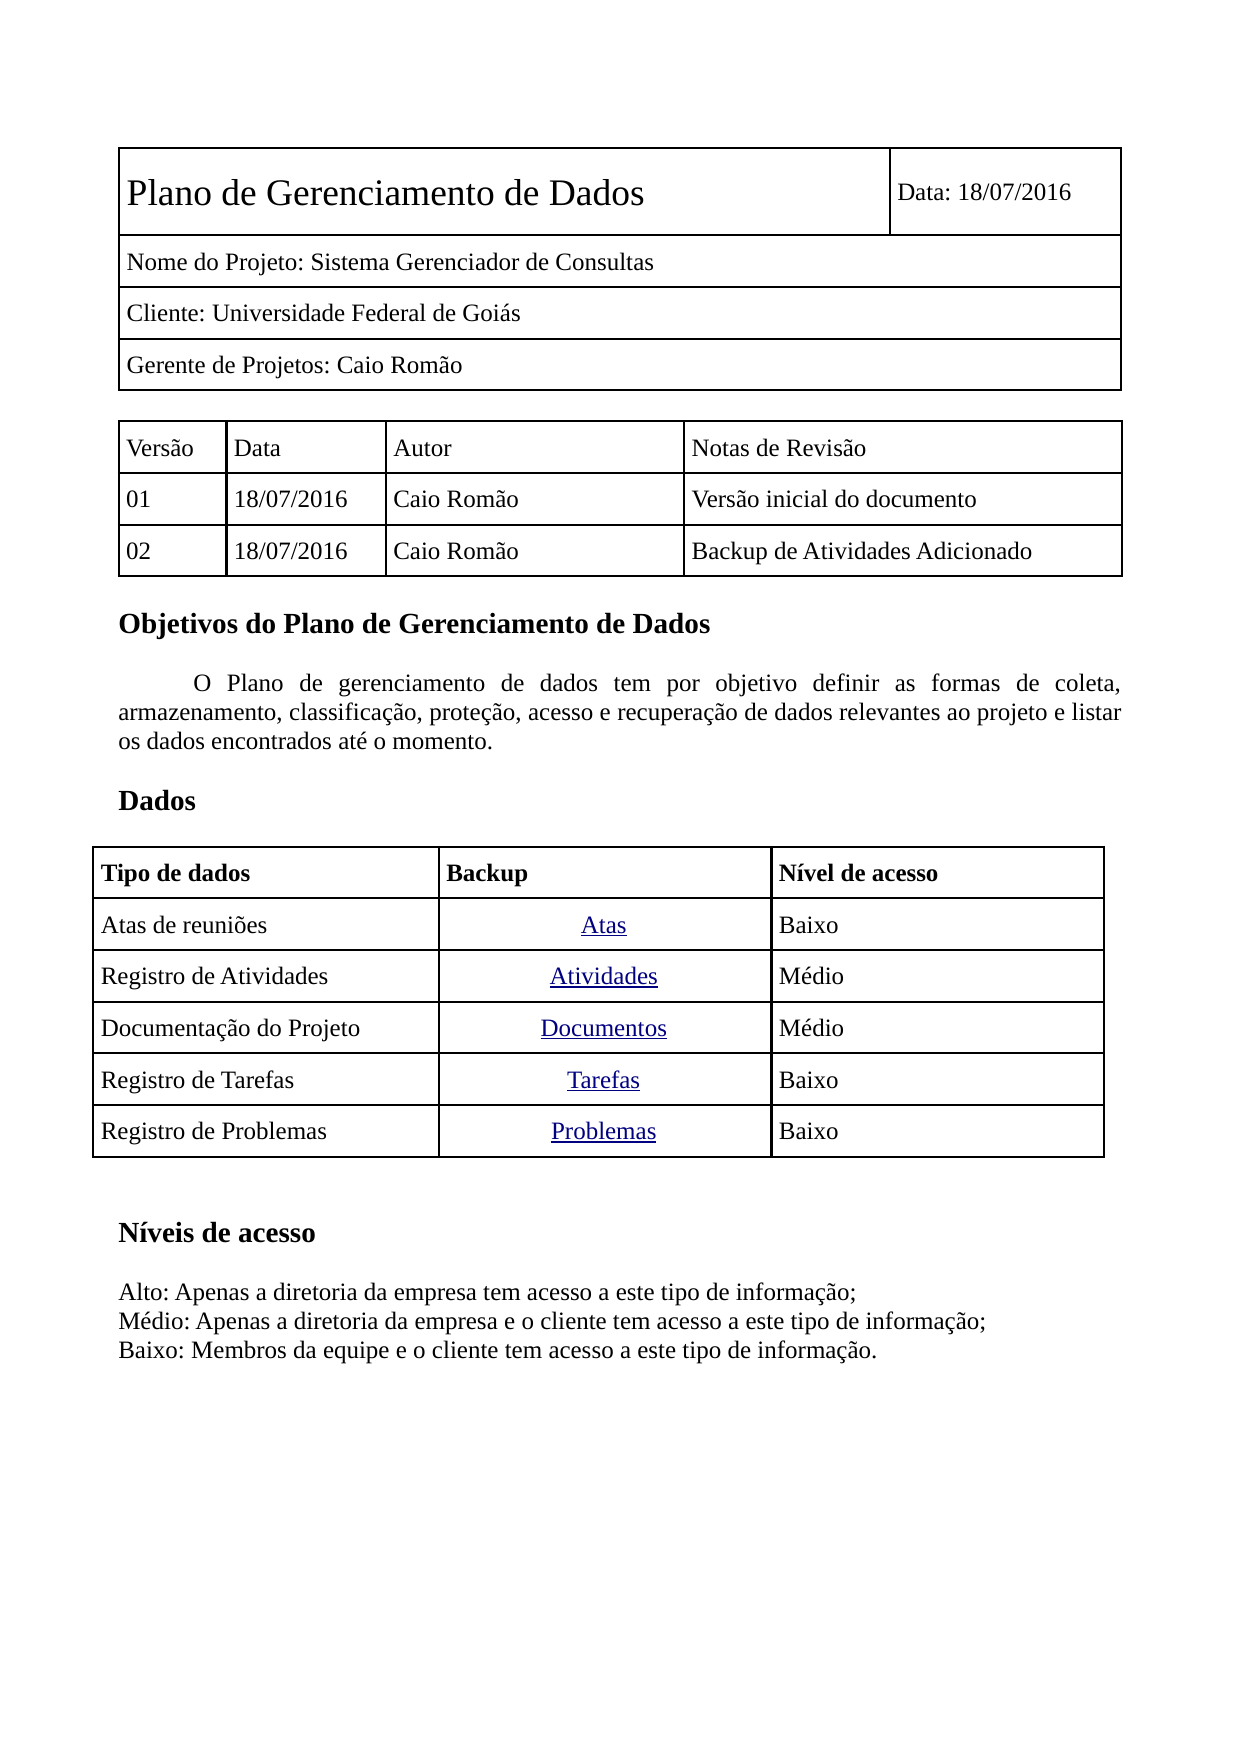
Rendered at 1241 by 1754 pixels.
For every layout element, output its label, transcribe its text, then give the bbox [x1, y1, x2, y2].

table_cell Documentos [440, 1003, 770, 1052]
table_cell Caio Romão [387, 526, 683, 575]
table_cell Atividades [440, 951, 770, 1001]
table_cell 18/07/2016 [228, 474, 385, 523]
table_header Data: 18/07/2016 [891, 149, 1120, 234]
text Objetivos do Plano de Gerenciamento de Dados [118, 606, 1122, 639]
table_header Tipo de dados [94, 848, 438, 897]
table_cell Médio [773, 1003, 1103, 1052]
table_header Backup [440, 848, 770, 897]
table_header Notas de Revisão [685, 422, 1121, 472]
table_cell Nome do Projeto: Sistema Gerenciador de Consultas [120, 236, 1120, 286]
table_cell Cliente: Universidade Federal de Goiás [120, 288, 1120, 338]
table_cell 01 [120, 474, 225, 523]
table_cell Atas [440, 899, 770, 949]
table_cell Gerente de Projetos: Caio Romão [120, 340, 1120, 389]
text Níveis de acesso [118, 1215, 1122, 1249]
table_cell Documentação do Projeto [94, 1003, 438, 1052]
table_cell Tarefas [440, 1054, 770, 1104]
table_header Nível de acesso [773, 848, 1103, 897]
table_header Plano de Gerenciamento de Dados [120, 149, 889, 234]
table_header Data [228, 422, 385, 472]
table_cell Baixo [773, 899, 1103, 949]
table_header Versão [120, 422, 225, 472]
table_cell Atas de reuniões [94, 899, 438, 949]
table_cell 18/07/2016 [228, 526, 385, 575]
table_cell Baixo [773, 1106, 1103, 1156]
table_cell Caio Romão [387, 474, 683, 523]
text Médio: Apenas a diretoria da empresa e o cliente tem acesso a este tipo de informação; [118, 1306, 1122, 1335]
text Baixo: Membros da equipe e o cliente tem acesso a este tipo de informação. [118, 1335, 1122, 1364]
text Alto: Apenas a diretoria da empresa tem acesso a este tipo de informação; [118, 1277, 1122, 1306]
table_cell Problemas [440, 1106, 770, 1156]
table_cell Médio [773, 951, 1103, 1001]
text Dados [118, 783, 1122, 817]
table_cell Registro de Tarefas [94, 1054, 438, 1104]
table_cell Backup de Atividades Adicionado [685, 526, 1121, 575]
table_header Autor [387, 422, 683, 472]
table_cell 02 [120, 526, 225, 575]
table_cell Versão inicial do documento [685, 474, 1121, 523]
text O Plano de gerenciamento de dados tem por objetivo definir as formas de coleta, armazenamento, classificação, proteção, acesso e recuperação de dados relevantes ao projeto e listar os dados encontrados até o momento. [118, 668, 1122, 754]
table_cell Registro de Problemas [94, 1106, 438, 1156]
table_cell Baixo [773, 1054, 1103, 1104]
table_cell Registro de Atividades [94, 951, 438, 1001]
